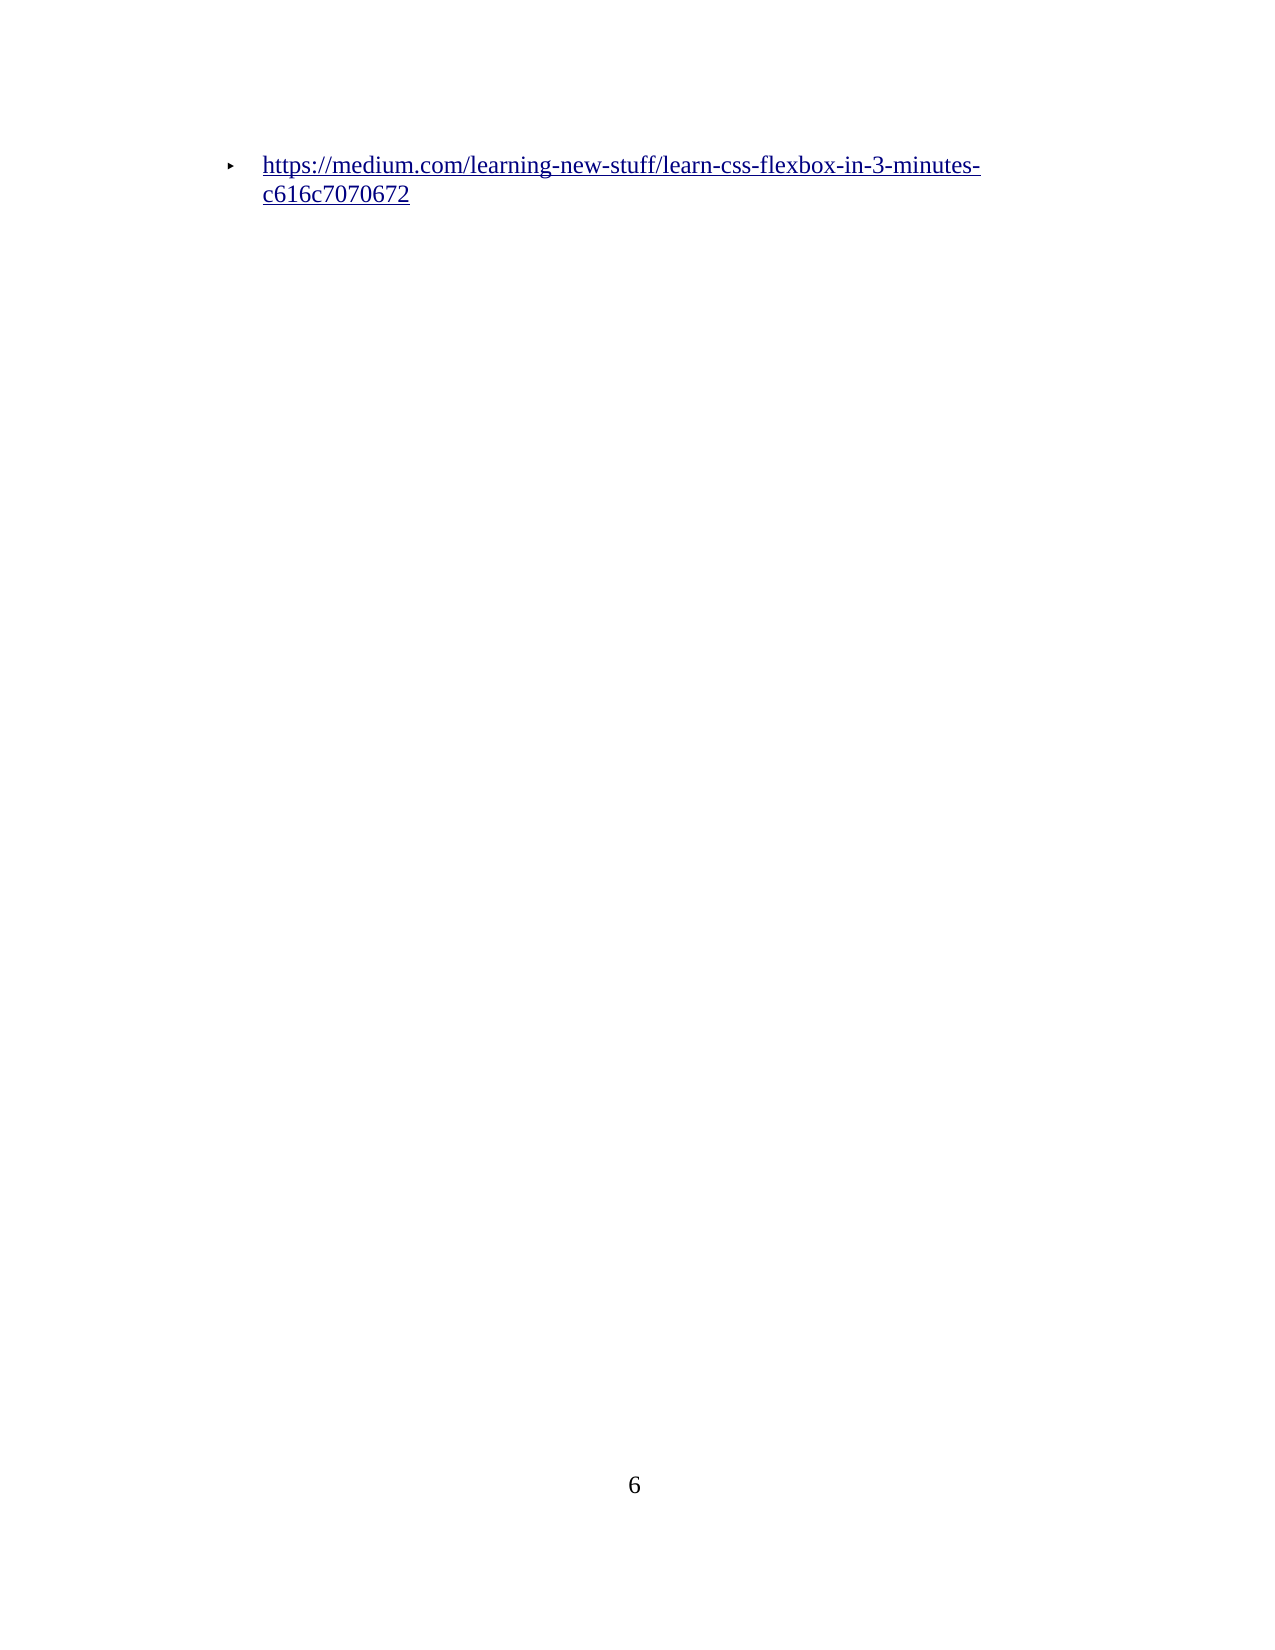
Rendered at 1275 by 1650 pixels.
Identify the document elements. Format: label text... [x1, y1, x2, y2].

list https://medium.com/learning-new-stuff/learn-css-flexbox-in-3-minutes-c616c7070672 [225, 150, 1125, 207]
